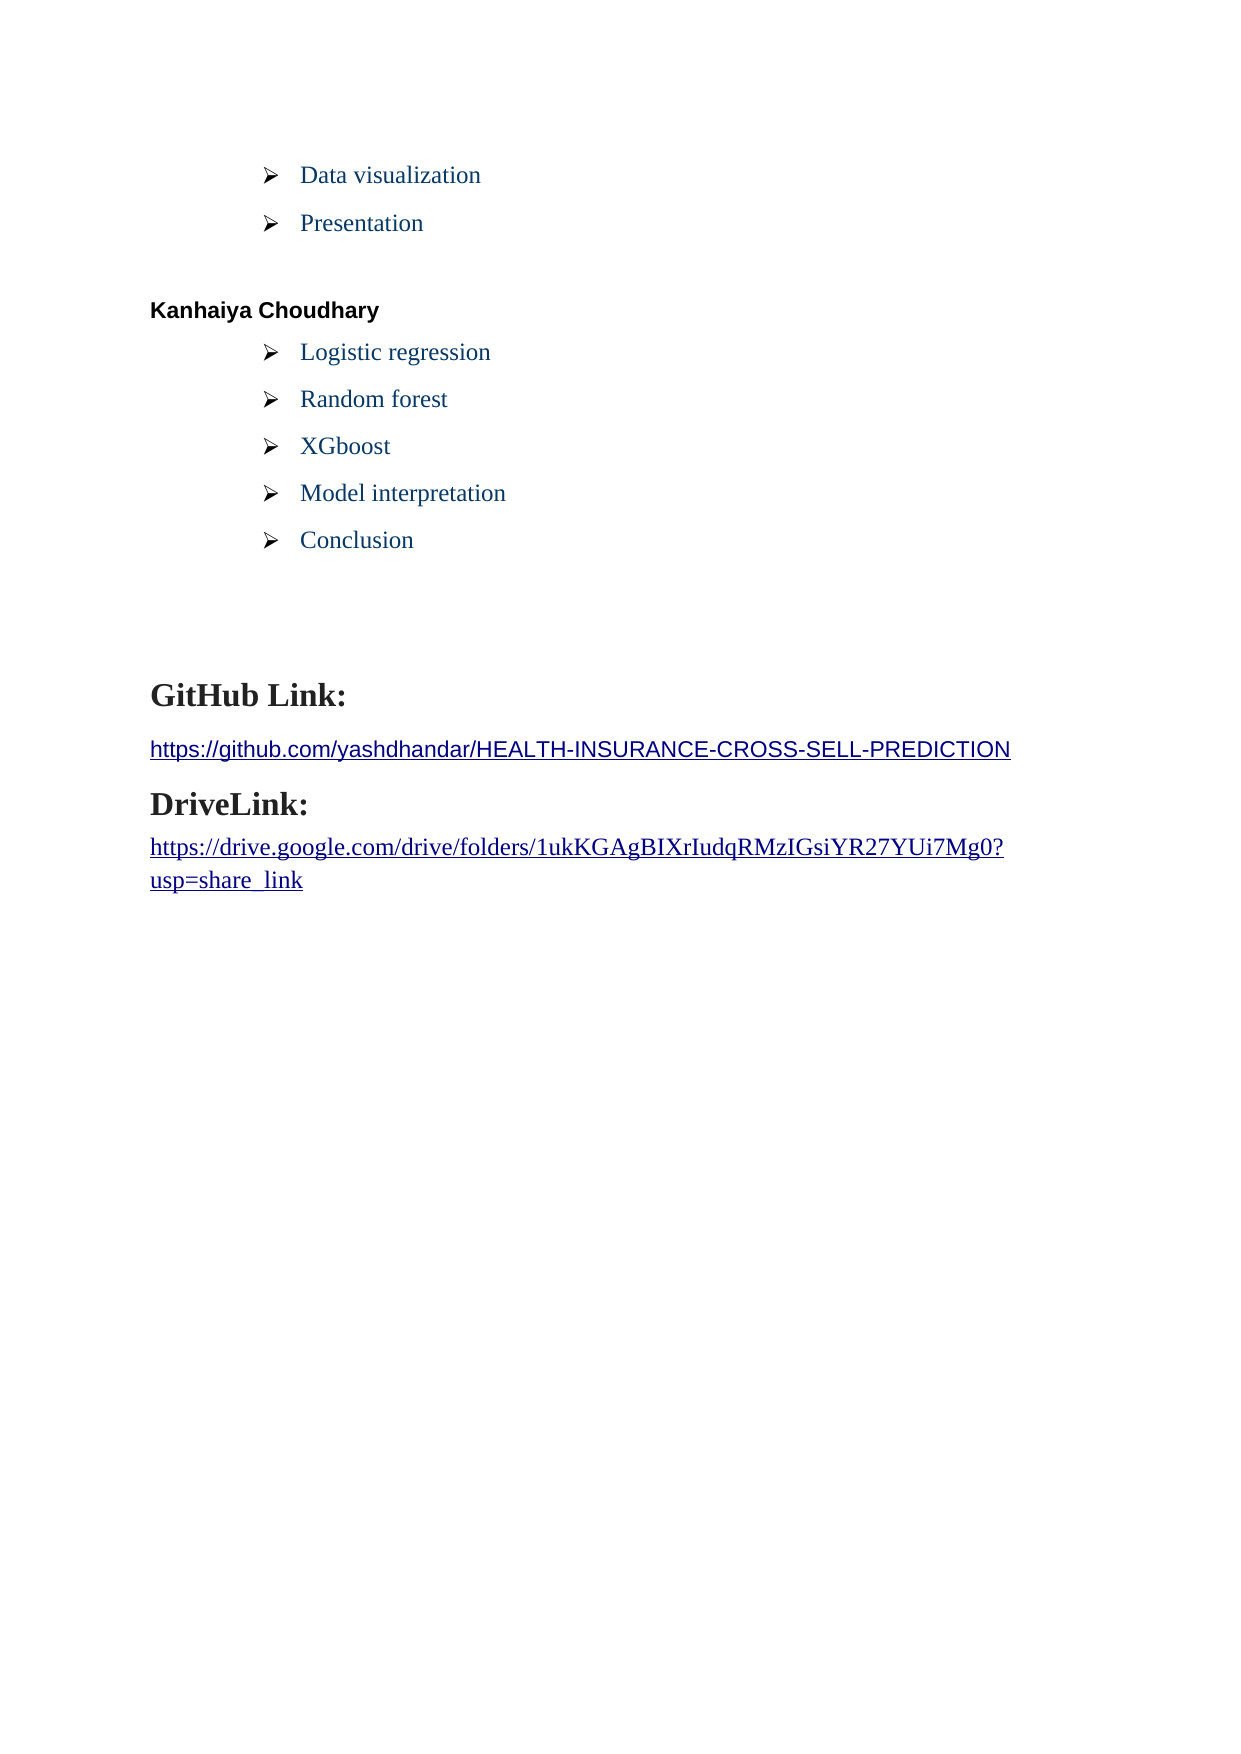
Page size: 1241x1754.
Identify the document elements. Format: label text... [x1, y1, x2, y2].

list Data visualization [262, 150, 1090, 197]
text https://drive.google.com/drive/folders/1ukKGAgBIXrIudqRMzIGsiYR27YUi7Mg0?usp=share_link [150, 832, 1090, 893]
list Conclusion [262, 515, 1090, 562]
list Model interpretation [262, 468, 1090, 515]
list Random forest [262, 374, 1090, 421]
list Presentation [262, 197, 1090, 244]
list Logistic regression [262, 327, 1090, 374]
text Kanhaiya Choudhary [150, 297, 1090, 323]
list XGboost [262, 421, 1090, 468]
text https://github.com/yashdhandar/HEALTH-INSURANCE-CROSS-SELL-PREDICTION [150, 736, 1090, 762]
text DriveLink: [150, 784, 1090, 822]
text GitHub Link: [150, 676, 1090, 714]
